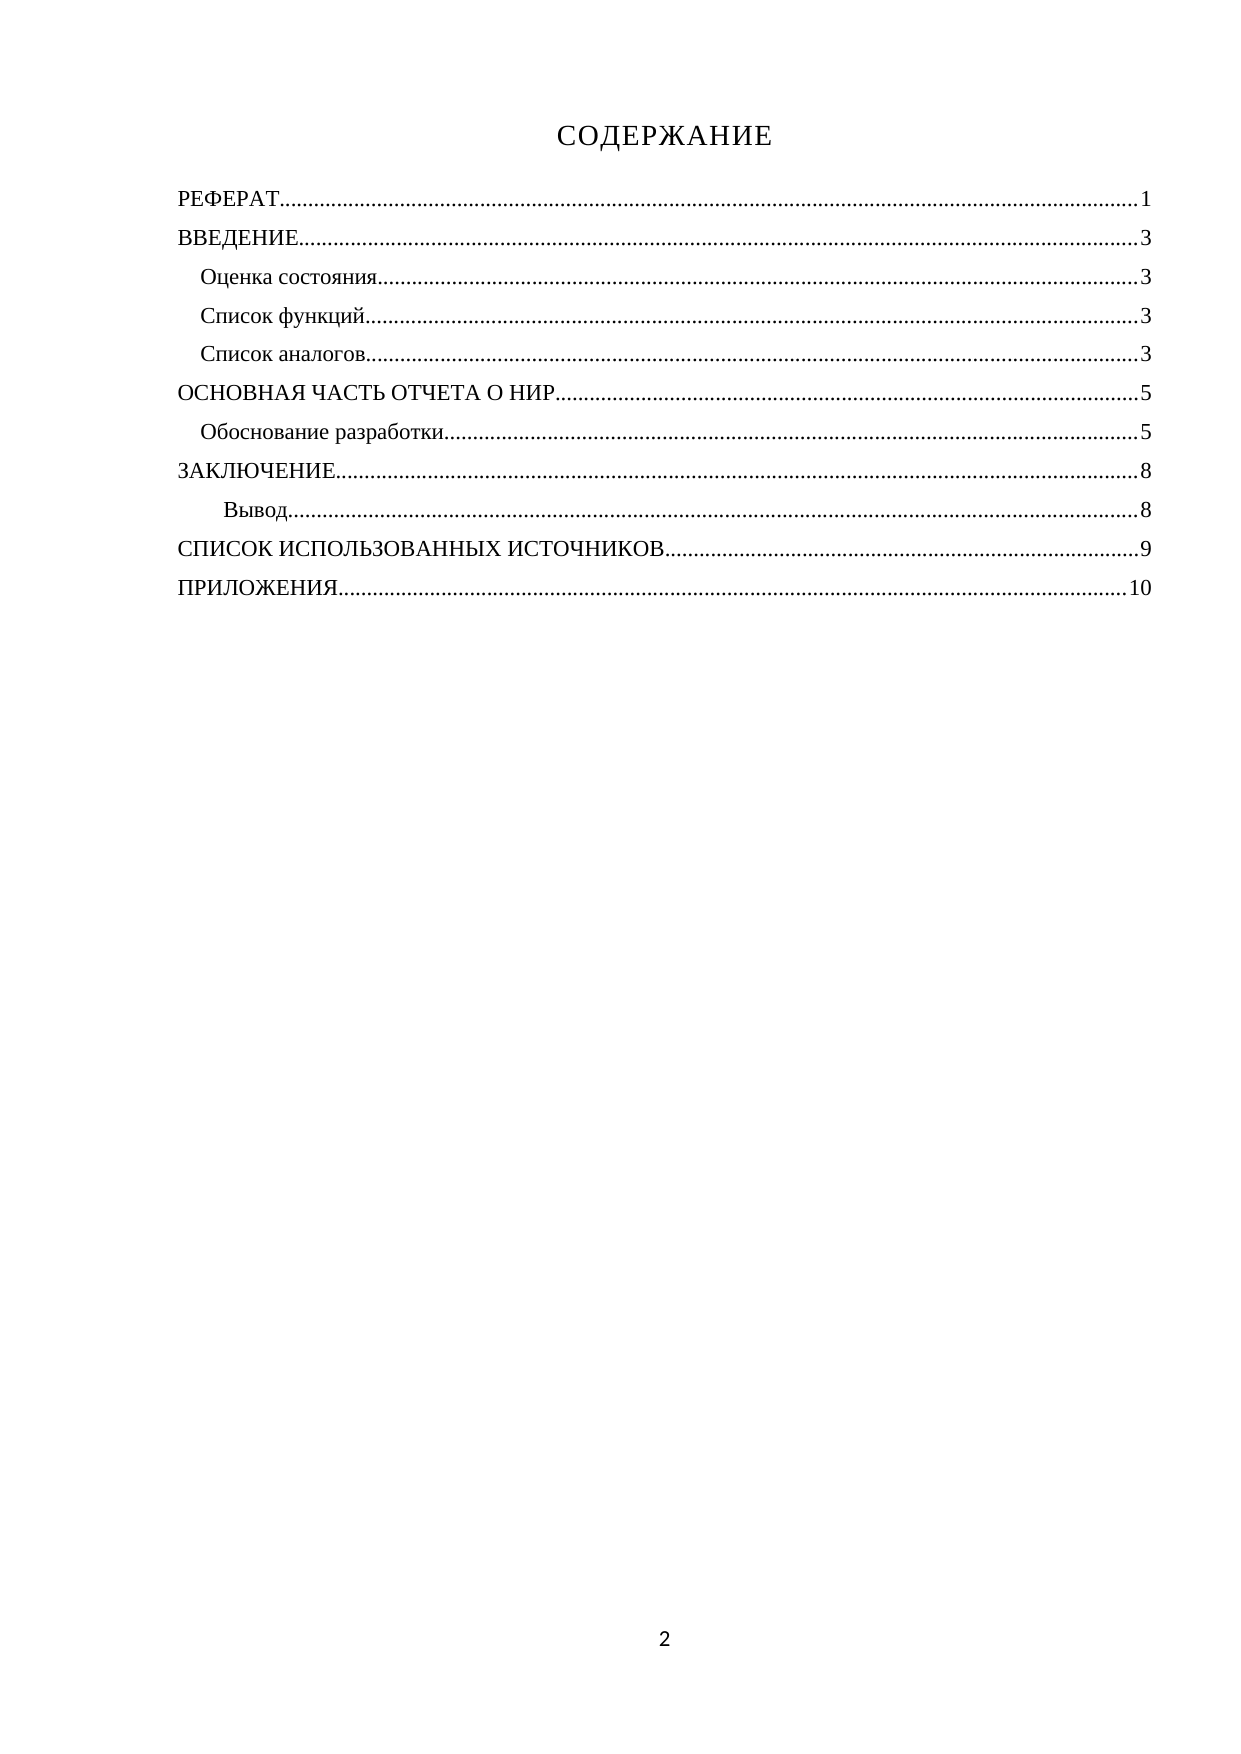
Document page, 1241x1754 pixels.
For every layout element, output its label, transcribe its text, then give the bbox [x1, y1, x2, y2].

text Заключение 8 [177, 457, 1152, 483]
text Оценка состояния 3 [200, 263, 1152, 289]
text Приложения 10 [177, 574, 1152, 600]
text Список аналогов 3 [200, 341, 1152, 367]
text Реферат 1 [177, 185, 1152, 211]
text Вывод 8 [223, 496, 1152, 522]
text Список использованных источников 9 [177, 535, 1152, 561]
subtitle Содержание [177, 118, 1152, 152]
text Обоснование разработки 5 [200, 418, 1152, 444]
text Введение 3 [177, 224, 1152, 250]
text Основная часть отчета о НИР 5 [177, 379, 1152, 406]
text Список функций 3 [200, 302, 1152, 328]
